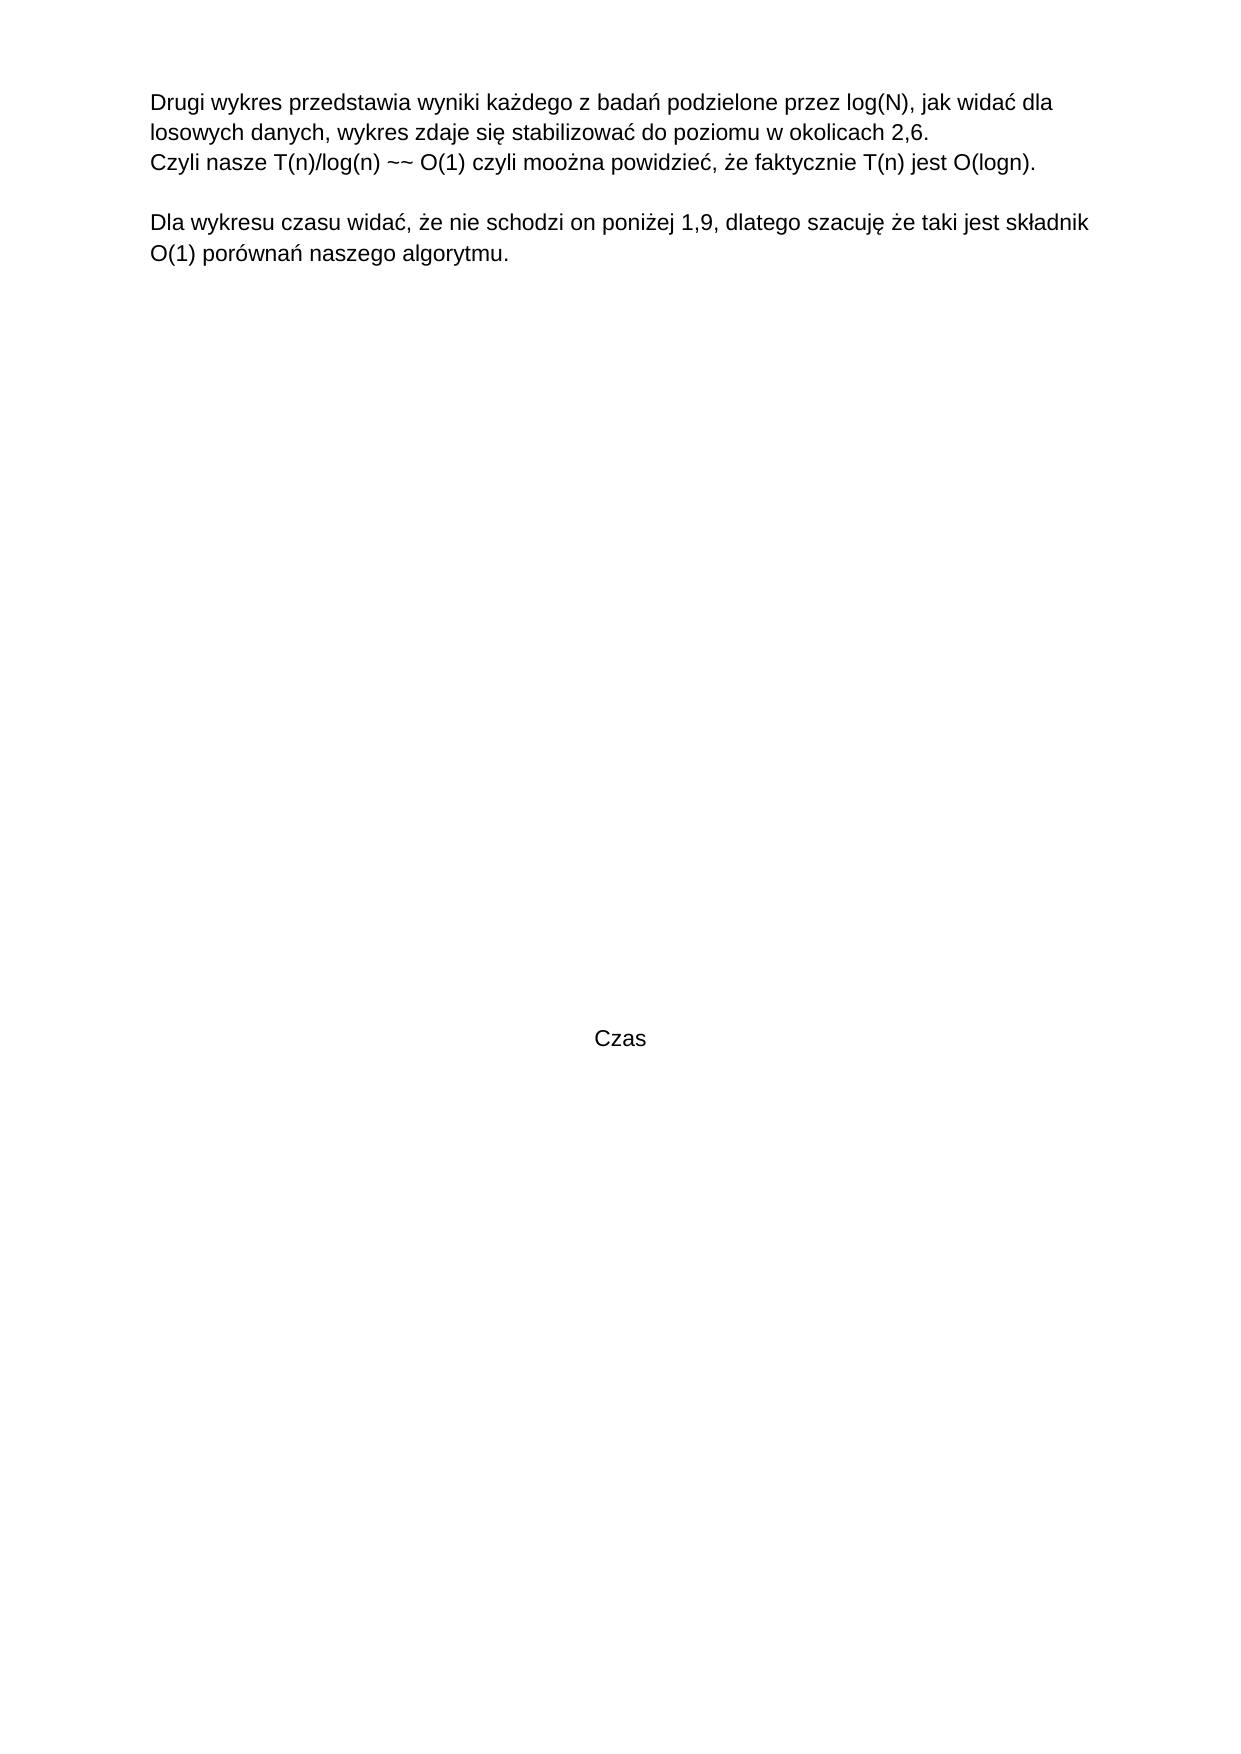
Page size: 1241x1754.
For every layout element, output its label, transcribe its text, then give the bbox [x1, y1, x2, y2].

text Drugi wykres przedstawia wyniki każdego z badań podzielone przez log(N), jak widać dla losowych danych, wykres zdaje się stabilizować do poziomu w okolicach 2,6. [150, 88, 1090, 145]
text Czas [150, 1025, 1090, 1051]
text Czyli nasze T(n)/log(n) ~~ O(1) czyli moożna powidzieć, że faktycznie T(n) jest O(logn). Dla wykresu czasu widać, że nie schodzi on poniżej 1,9, dlatego szacuję że taki jest składnik O(1) porównań naszego algorytmu. [150, 149, 1090, 266]
